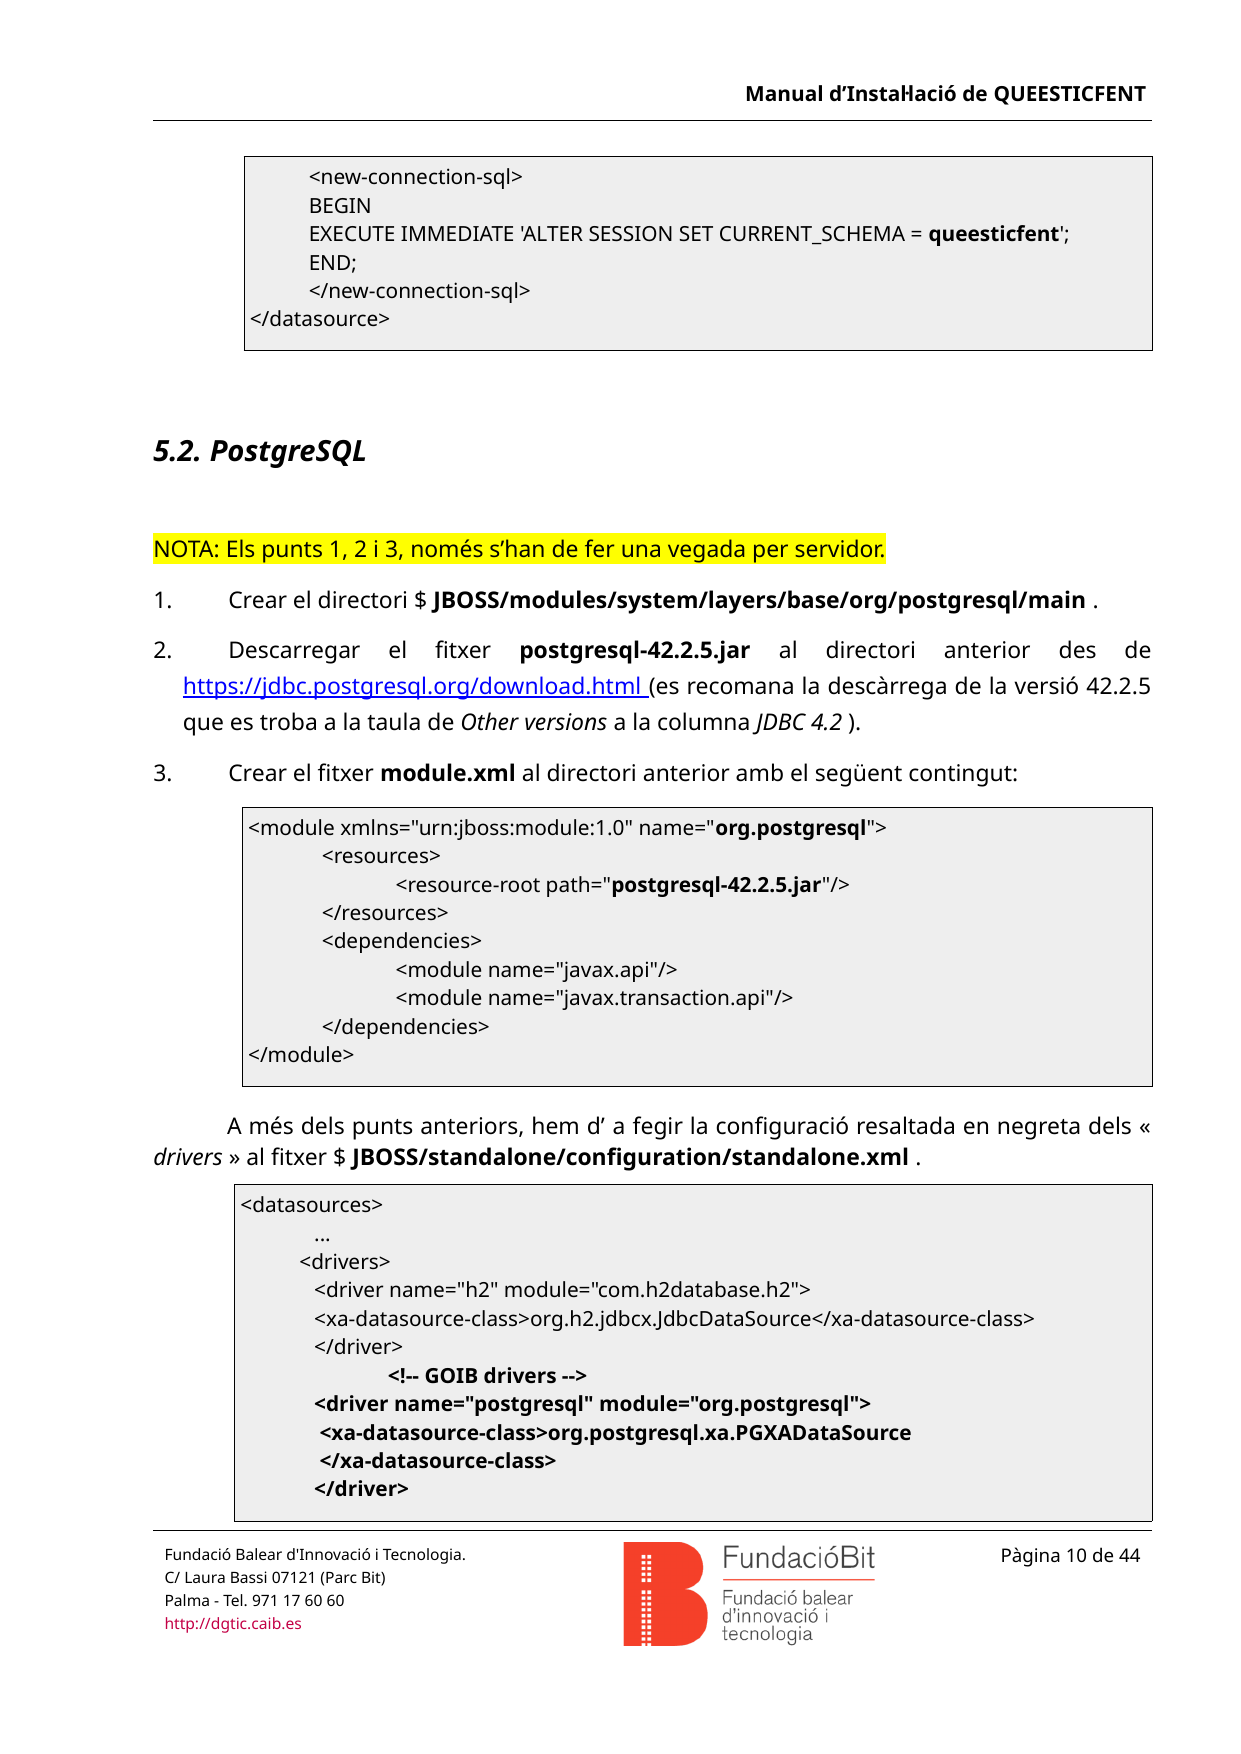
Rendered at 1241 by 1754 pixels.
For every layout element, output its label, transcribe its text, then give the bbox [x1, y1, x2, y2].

text A més dels punts anteriors, hem d’ a fegir la configuració resaltada en negreta dels « drivers » al fitxer $ JBOSS/standalone/configuration/standalone.xml . [153, 1110, 1152, 1173]
list Crear el fitxer module.xml al directori anterior amb el següent contingut: [153, 757, 1152, 788]
list Crear el directori $ JBOSS/modules/system/layers/base/org/postgresql/main . [153, 584, 1152, 615]
list Descarregar el fitxer postgresql-42.2.5.jar al directori anterior des de https://jdbc.postgresql.org/download.html (es recomana la descàrrega de la versió 42.2.5 que es troba a la taula de Other versions a la columna JDBC 4.2 ). [153, 634, 1152, 737]
text NOTA: Els punts 1, 2 i 3, només s’han de fer una vegada per servidor. [153, 533, 1152, 564]
table_header <module xmlns="urn:jboss:module:1.0" name="org.postgresql"> <resources> <resource-root path="postgresql-42.2.5.jar"/> </resources> <dependencies> <module name="javax.api"/> <module name="javax.transaction.api"/> </dependencies> </module> [243, 808, 1152, 1086]
table_header <new-connection-sql> BEGIN EXECUTE IMMEDIATE 'ALTER SESSION SET CURRENT_SCHEMA = queesticfent'; END; </new-connection-sql> </datasource> [245, 157, 1152, 350]
picture [623, 1542, 875, 1646]
table_header <datasources> ... <drivers> <driver name="h2" module="com.h2database.h2"> <xa-datasource-class>org.h2.jdbcx.JdbcDataSource</xa-datasource-class> </driver> <!-- GOIB drivers --> <driver name="postgresql" module="org.postgresql"> <xa-datasource-class>org.postgresql.xa.PGXADataSource </xa-datasource-class> </driver> [235, 1185, 1152, 1521]
subtitle PostgreSQL [153, 430, 1152, 470]
